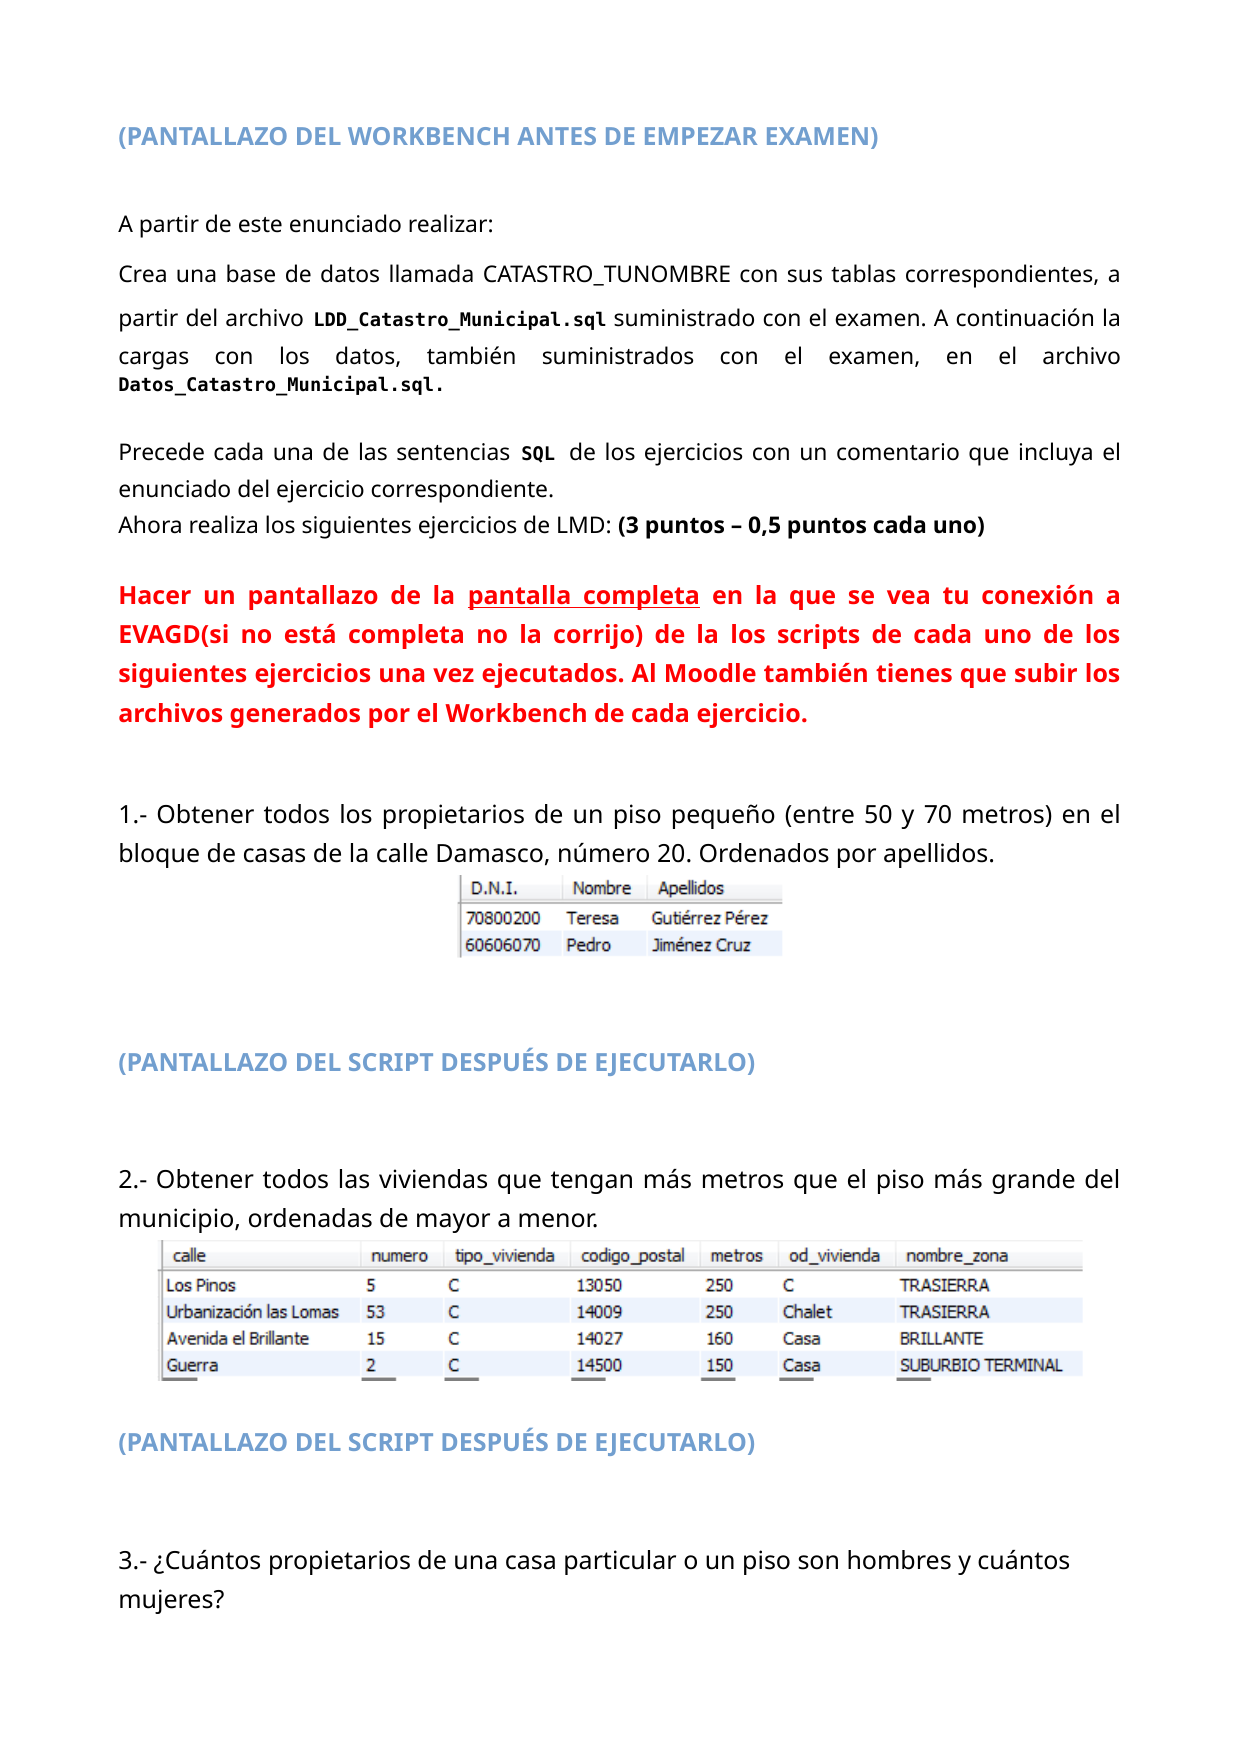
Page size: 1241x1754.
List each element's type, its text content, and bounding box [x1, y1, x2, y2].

text 1.- Obtener todos los propietarios de un piso pequeño (entre 50 y 70 metros) en el bloque de casas de la calle Damasco, número 20. Ordenados por apellidos. [118, 797, 1122, 870]
text Crea una base de datos llamada CATASTRO_TUNOMBRE con sus tablas correspondientes, a partir del archivo LDD_Catastro_Municipal.sql suministrado con el examen. A continuación la cargas con los datos, también suministrados con el examen, en el archivo Datos_Catastro_Municipal.sql. [118, 258, 1122, 396]
text A partir de este enunciado realizar: [118, 208, 1122, 239]
text (PANTALLAZO DEL SCRIPT DESPUÉS DE EJECUTARLO) [118, 1044, 1122, 1078]
text 2.- Obtener todos las viviendas que tengan más metros que el piso más grande del municipio, ordenadas de mayor a menor. [118, 1162, 1122, 1235]
picture [457, 875, 783, 961]
picture [157, 1240, 1083, 1381]
text (PANTALLAZO DEL WORKBENCH ANTES DE EMPEZAR EXAMEN) [118, 118, 1122, 152]
text (PANTALLAZO DEL SCRIPT DESPUÉS DE EJECUTARLO) [118, 1425, 1122, 1459]
text 3.- ¿Cuántos propietarios de una casa particular o un piso son hombres y cuántos mujeres? [118, 1542, 1122, 1616]
text Ahora realiza los siguientes ejercicios de LMD: (3 puntos – 0,5 puntos cada uno) [118, 509, 1122, 541]
text Precede cada una de las sentencias SQL de los ejercicios con un comentario que incluya el enunciado del ejercicio correspondiente. [118, 429, 1122, 504]
text Hacer un pantallazo de la pantalla completa en la que se vea tu conexión a EVAGD(si no está completa no la corrijo) de la los scripts de cada uno de los siguientes ejercicios una vez ejecutados. Al Moodle también tienes que subir los archivos generados por el Workbench de cada ejercicio. [118, 578, 1122, 729]
